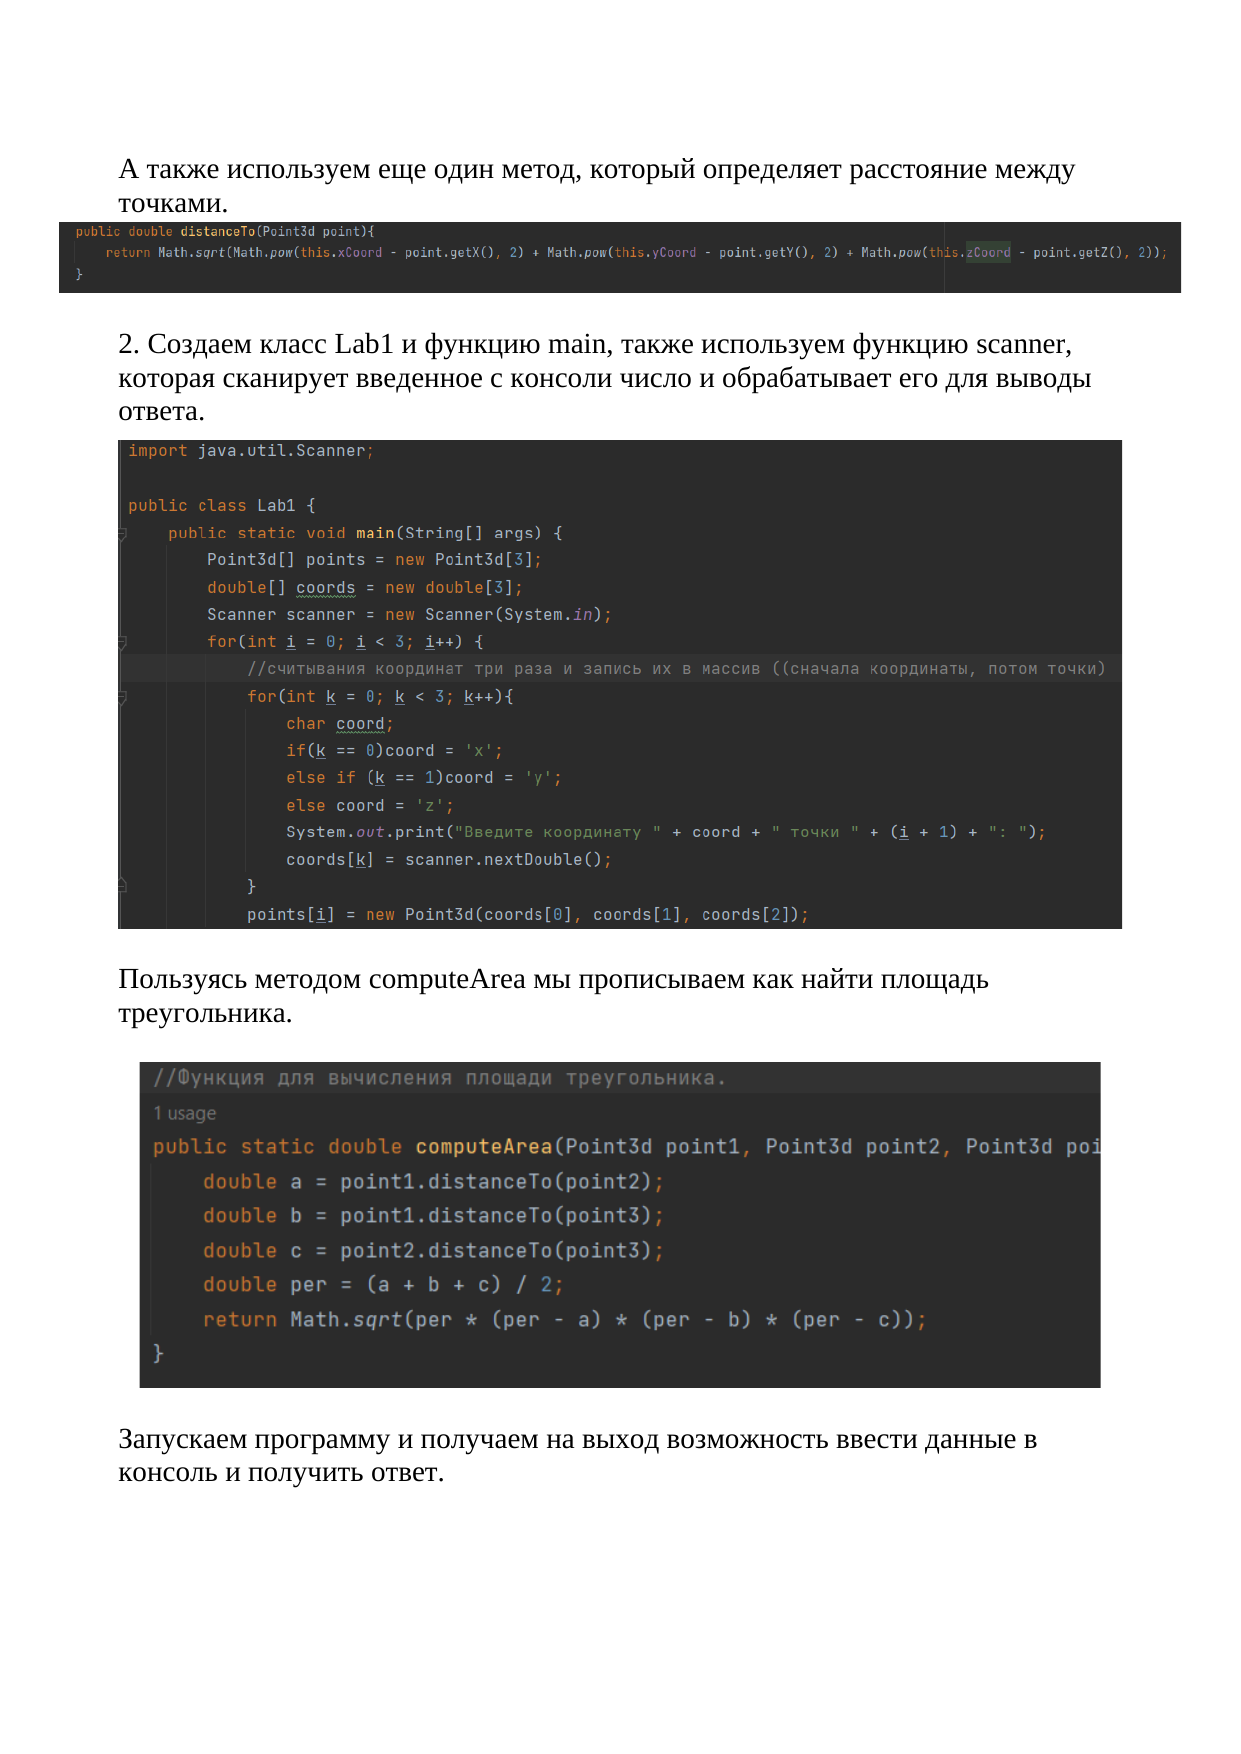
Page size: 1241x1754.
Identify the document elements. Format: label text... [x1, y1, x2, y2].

picture [59, 222, 1182, 293]
picture [118, 440, 1123, 929]
text А также используем еще один метод, который определяет расстояние между точками. [118, 152, 1122, 219]
text 2. Создаем класс Lab1 и функцию main, также используем функцию scanner, которая сканирует введенное с консоли число и обрабатывает его для выводы ответа. [118, 326, 1122, 427]
text Пользуясь методом computeArea мы прописываем как найти площадь треугольника. [118, 962, 1122, 1029]
picture [139, 1062, 1101, 1388]
text Запускаем программу и получаем на выход возможность ввести данные в консоль и получить ответ. [118, 1421, 1122, 1488]
